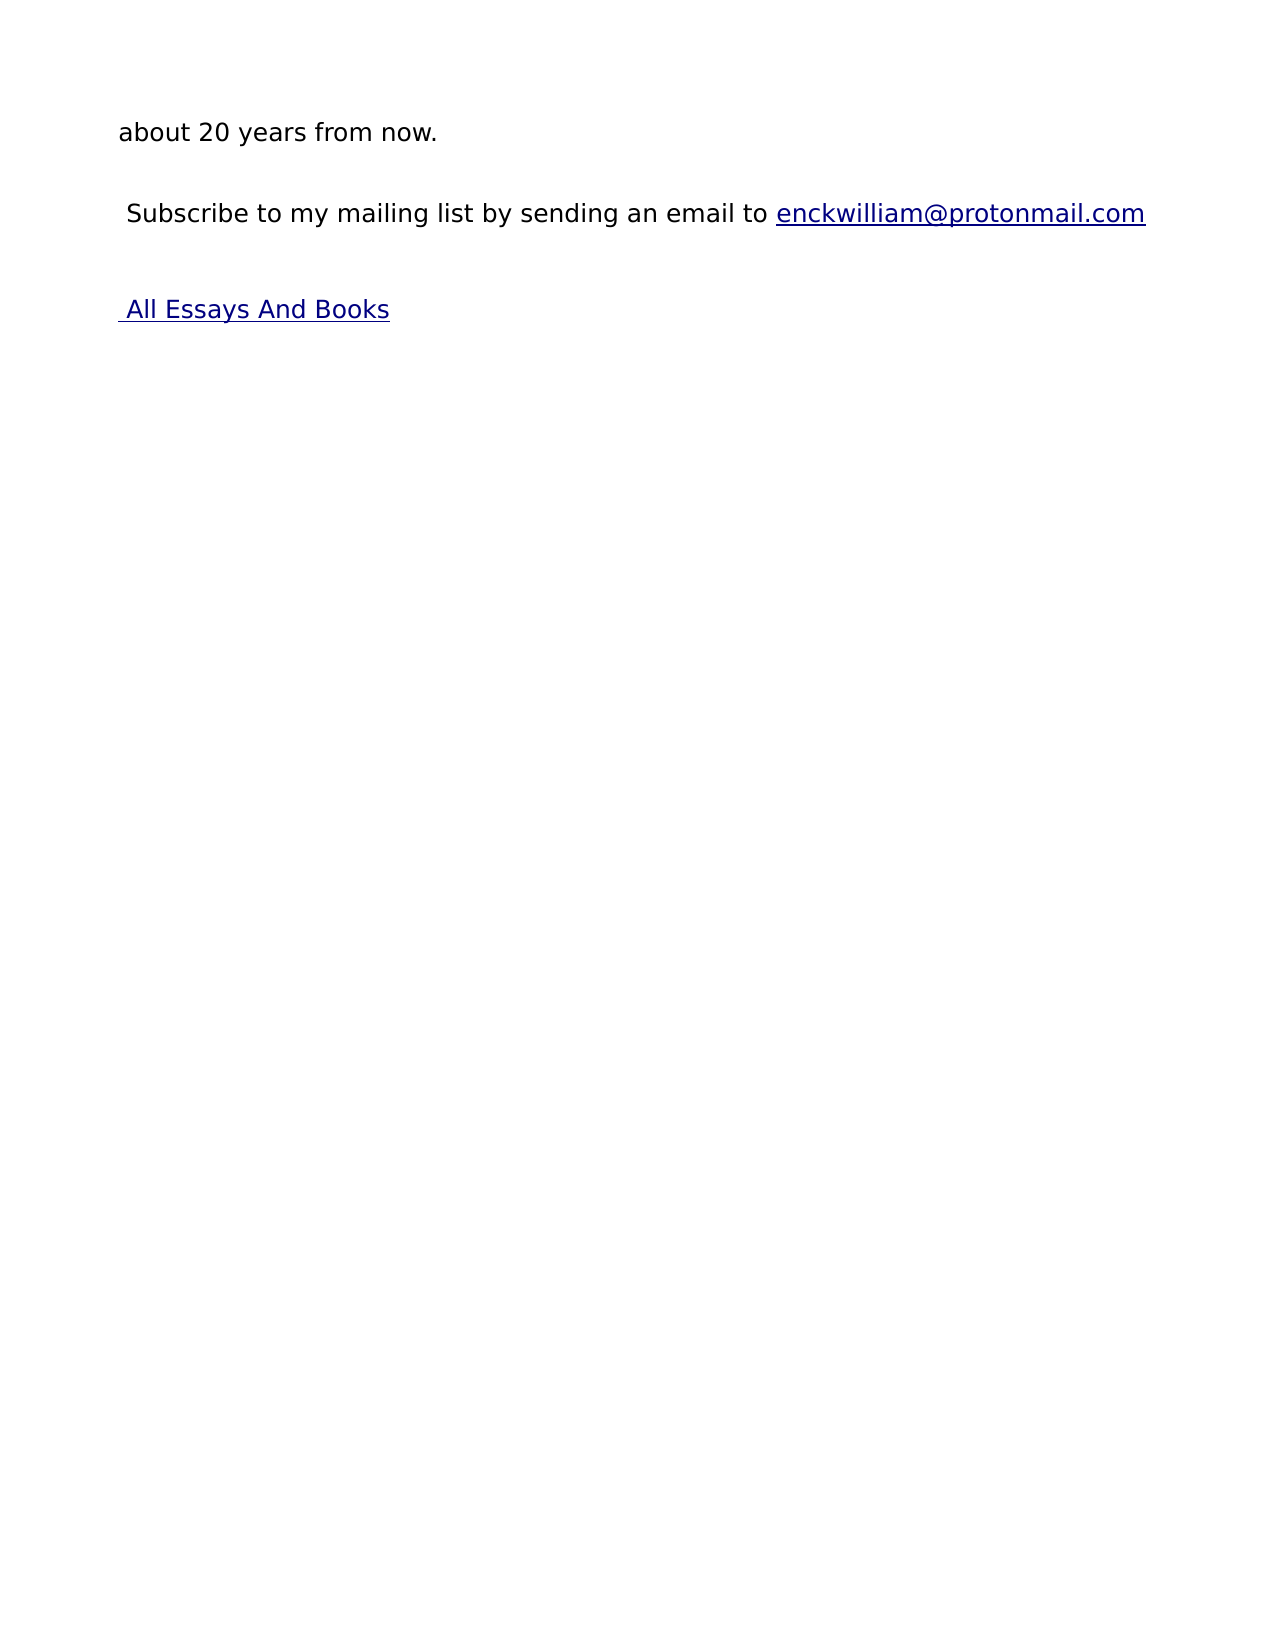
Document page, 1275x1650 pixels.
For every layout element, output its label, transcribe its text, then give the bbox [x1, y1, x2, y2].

text All Essays And Books [118, 295, 1157, 324]
text Subscribe to my mailing list by sending an email to enckwilliam@protonmail.com [118, 199, 1157, 228]
text about 20 years from now. [118, 118, 1157, 180]
